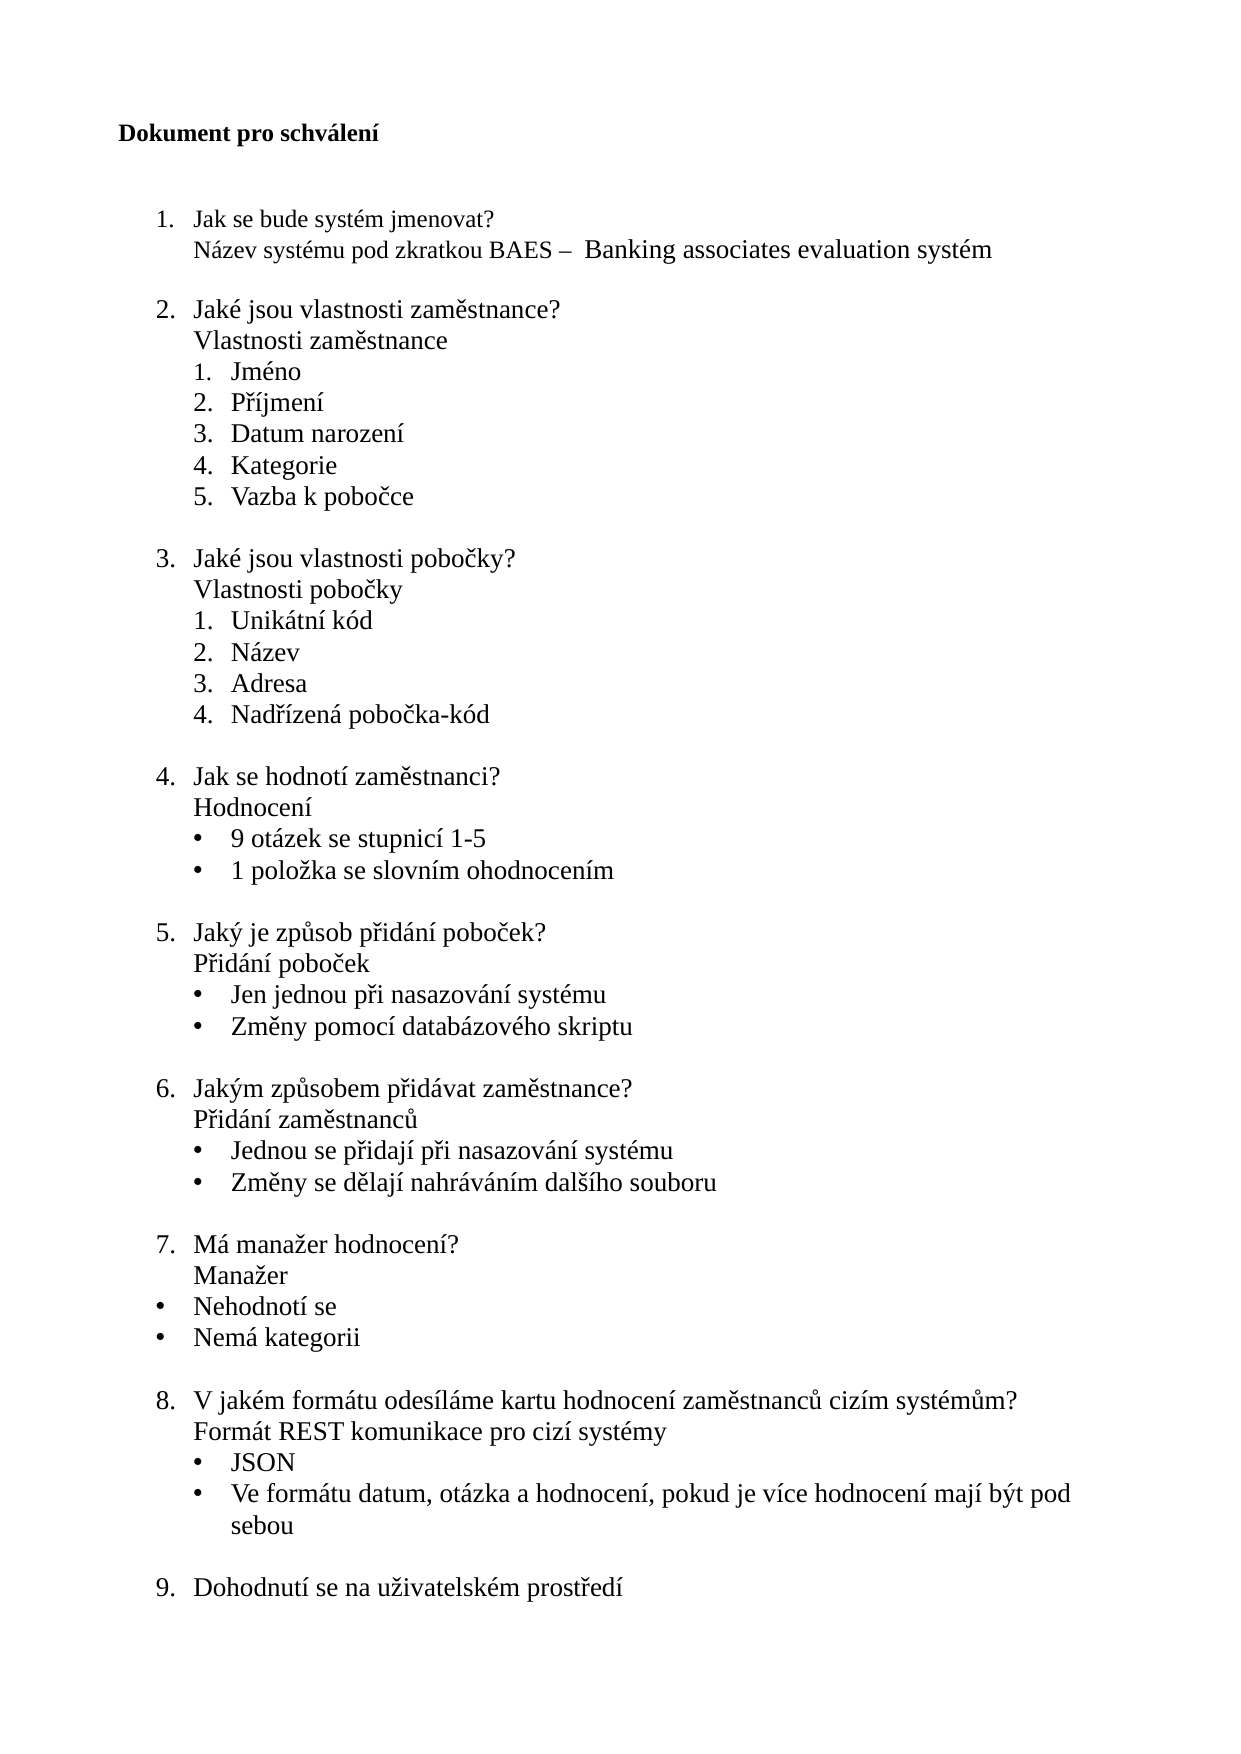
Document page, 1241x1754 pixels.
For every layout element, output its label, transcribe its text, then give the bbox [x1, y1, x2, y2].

list Změny pomocí databázového skriptu [193, 1010, 1122, 1041]
list Unikátní kód [193, 604, 1122, 636]
list JSON [193, 1446, 1122, 1477]
list Změny se dělají nahráváním dalšího souboru [193, 1166, 1122, 1197]
list Dohodnutí se na uživatelském prostředí [156, 1571, 1122, 1602]
list Nadřízená pobočka-kód [193, 698, 1122, 729]
list Jaké jsou vlastnosti pobočky? [156, 542, 1122, 573]
list Přidání poboček [156, 947, 1122, 978]
text Dokument pro schválení [118, 118, 1122, 147]
list Vlastnosti zaměstnance [156, 324, 1122, 355]
list Má manažer hodnocení? [156, 1228, 1122, 1259]
list Přidání zaměstnanců [156, 1103, 1122, 1134]
list Manažer [156, 1259, 1122, 1290]
list Nemá kategorii [156, 1322, 1122, 1353]
list 9 otázek se stupnicí 1-5 [193, 822, 1122, 854]
list Formát REST komunikace pro cizí systémy [156, 1415, 1122, 1446]
list Vlastnosti pobočky [156, 573, 1122, 604]
list 1 položka se slovním ohodnocením [193, 854, 1122, 885]
list Název systému pod zkratkou BAES – Banking associates evaluation systém [156, 233, 1122, 264]
list Jakým způsobem přidávat zaměstnance? [156, 1072, 1122, 1103]
list Adresa [193, 667, 1122, 698]
list Vazba k pobočce [193, 480, 1122, 511]
list Název [193, 636, 1122, 667]
list Jméno [193, 355, 1122, 386]
list Příjmení [193, 386, 1122, 418]
list Datum narození [193, 418, 1122, 449]
list Jak se bude systém jmenovat? [156, 204, 1122, 233]
list V jakém formátu odesíláme kartu hodnocení zaměstnanců cizím systémům? [156, 1384, 1122, 1415]
list Jen jednou při nasazování systému [193, 978, 1122, 1010]
list Hodnocení [156, 791, 1122, 822]
list Nehodnotí se [156, 1290, 1122, 1322]
list Jednou se přidají při nasazování systému [193, 1134, 1122, 1166]
list Kategorie [193, 449, 1122, 480]
list Jak se hodnotí zaměstnanci? [156, 760, 1122, 791]
list Jaké jsou vlastnosti zaměstnance? [156, 293, 1122, 324]
list Jaký je způsob přidání poboček? [156, 916, 1122, 947]
list Ve formátu datum, otázka a hodnocení, pokud je více hodnocení mají být pod sebou [193, 1477, 1122, 1540]
